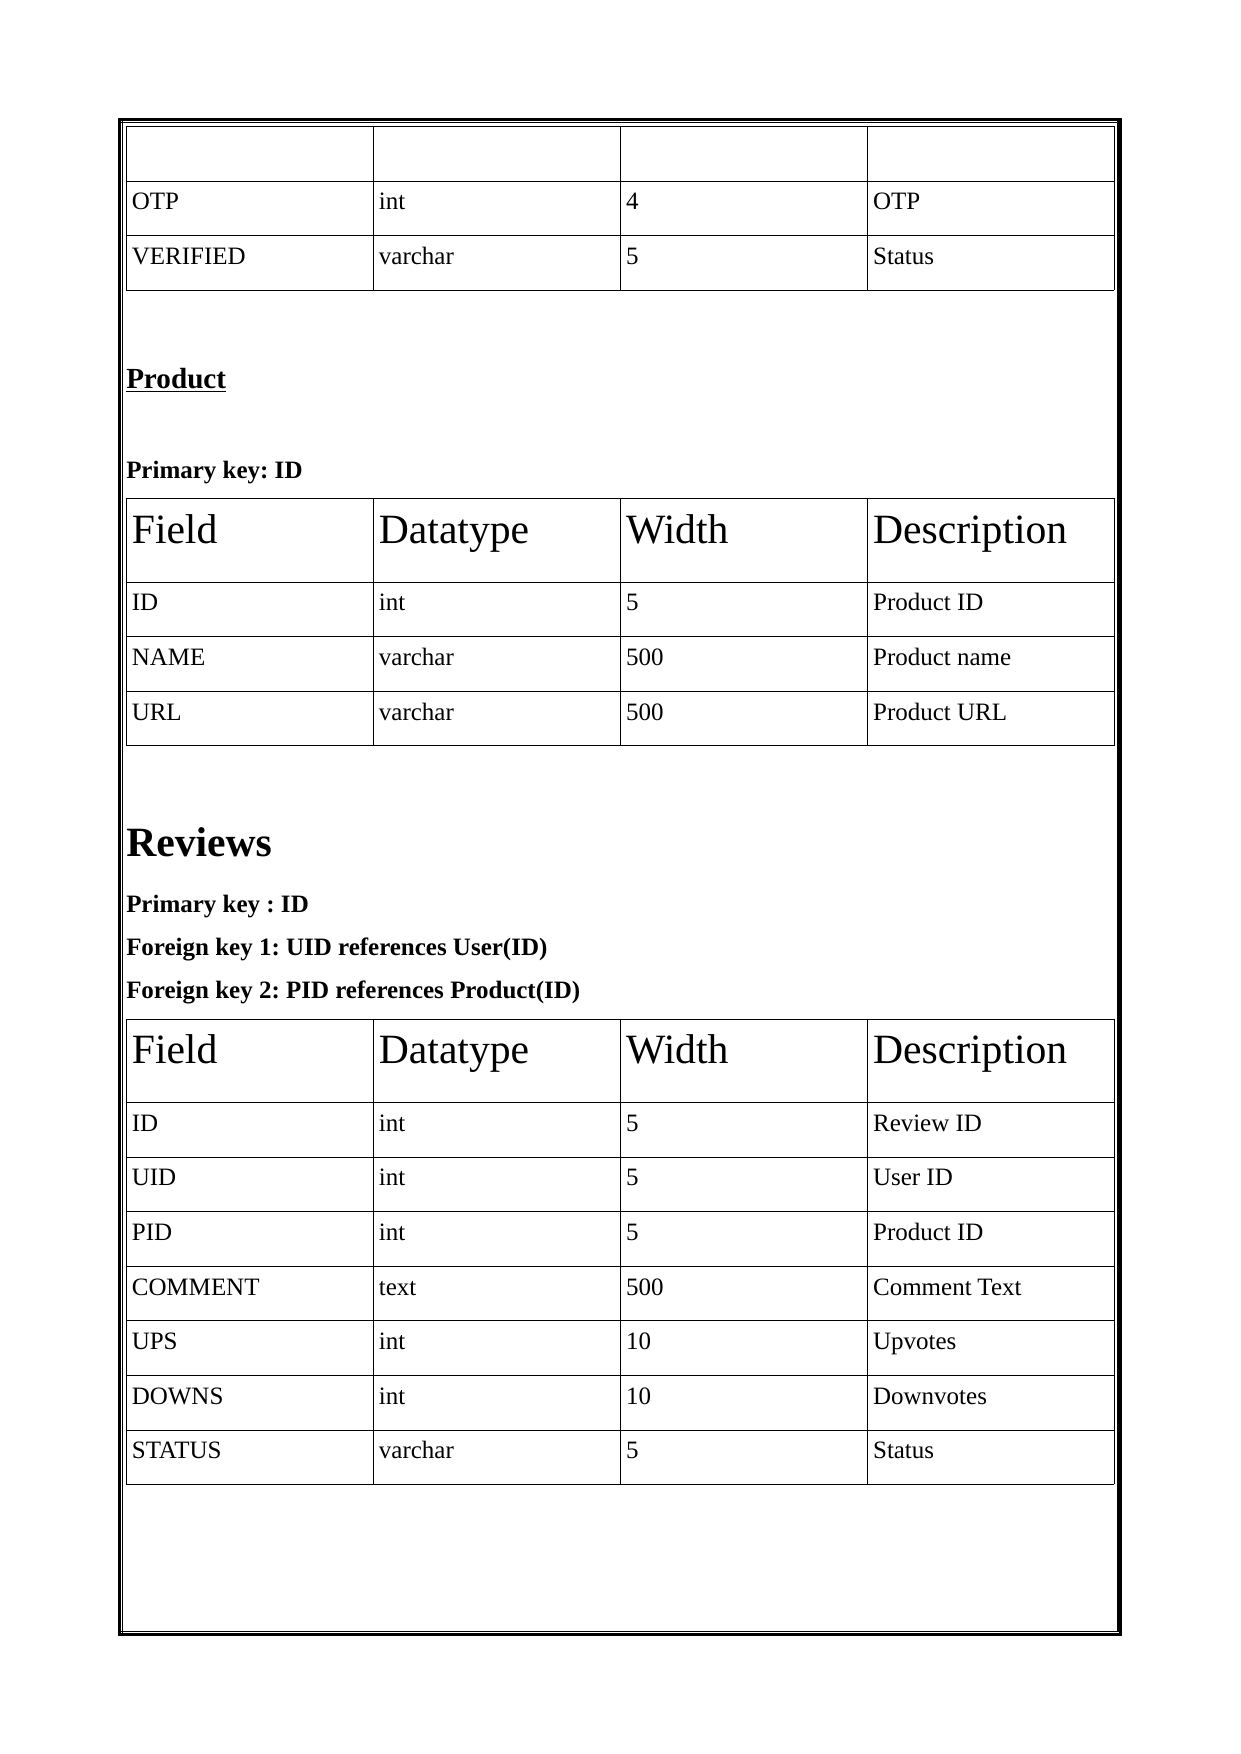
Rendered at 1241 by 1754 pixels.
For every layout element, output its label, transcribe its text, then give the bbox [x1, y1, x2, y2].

table_cell PID [127, 1212, 373, 1266]
table_cell OTP [127, 182, 373, 235]
table_cell UID [127, 1158, 373, 1211]
table_cell Status [868, 236, 1114, 290]
table_header Datatype [374, 499, 620, 582]
table_cell [868, 127, 1114, 181]
table_cell OTP [868, 182, 1114, 235]
table_cell Status [868, 1431, 1114, 1484]
table_cell 10 [621, 1321, 867, 1375]
table_header Description [868, 1020, 1114, 1102]
table_cell int [374, 1158, 620, 1211]
subtitle Reviews [126, 817, 1114, 865]
table_cell varchar [374, 1431, 620, 1484]
table_cell ID [127, 1103, 373, 1157]
table_cell 4 [621, 182, 867, 235]
table_header Datatype [374, 1020, 620, 1102]
table_cell text [374, 1267, 620, 1320]
table_cell STATUS [127, 1431, 373, 1484]
table_cell ID [127, 583, 373, 636]
table_cell URL [127, 692, 373, 745]
table_cell 5 [621, 236, 867, 290]
table_cell [621, 127, 867, 181]
table_cell int [374, 1321, 620, 1375]
table_cell NAME [127, 637, 373, 691]
table_cell 10 [621, 1376, 867, 1429]
subtitle Primary key : ID [126, 889, 1114, 918]
table_cell varchar [374, 236, 620, 290]
table_cell 500 [621, 637, 867, 691]
table_cell varchar [374, 637, 620, 691]
table_cell 5 [621, 1431, 867, 1484]
table_cell 5 [621, 1103, 867, 1157]
table_cell 500 [621, 1267, 867, 1320]
subtitle Primary key: ID [126, 455, 1114, 484]
table_cell int [374, 182, 620, 235]
table_cell DOWNS [127, 1376, 373, 1429]
table_cell VERIFIED [127, 236, 373, 290]
table_header Field [127, 1020, 373, 1102]
table_cell Product URL [868, 692, 1114, 745]
table_cell varchar [374, 692, 620, 745]
table_cell UPS [127, 1321, 373, 1375]
table_header Description [868, 499, 1114, 582]
table_cell [374, 127, 620, 181]
table_cell int [374, 1212, 620, 1266]
table_cell Product ID [868, 583, 1114, 636]
table_cell int [374, 583, 620, 636]
table_cell 5 [621, 583, 867, 636]
table_cell int [374, 1103, 620, 1157]
table_cell User ID [868, 1158, 1114, 1211]
table_header Width [621, 499, 867, 582]
table_cell Review ID [868, 1103, 1114, 1157]
table_cell Product name [868, 637, 1114, 691]
table_cell 500 [621, 692, 867, 745]
table_cell 5 [621, 1158, 867, 1211]
table_cell Product ID [868, 1212, 1114, 1266]
table_header Width [621, 1020, 867, 1102]
table_cell 5 [621, 1212, 867, 1266]
table_cell int [374, 1376, 620, 1429]
table_cell COMMENT [127, 1267, 373, 1320]
subtitle Foreign key 1: UID references User(ID) [126, 932, 1114, 961]
table_header Field [127, 499, 373, 582]
subtitle Product [126, 362, 1114, 395]
subtitle Foreign key 2: PID references Product(ID) [126, 976, 1114, 1004]
table_cell Downvotes [868, 1376, 1114, 1429]
table_cell Comment Text [868, 1267, 1114, 1320]
table_cell Upvotes [868, 1321, 1114, 1375]
table_cell [127, 127, 373, 181]
